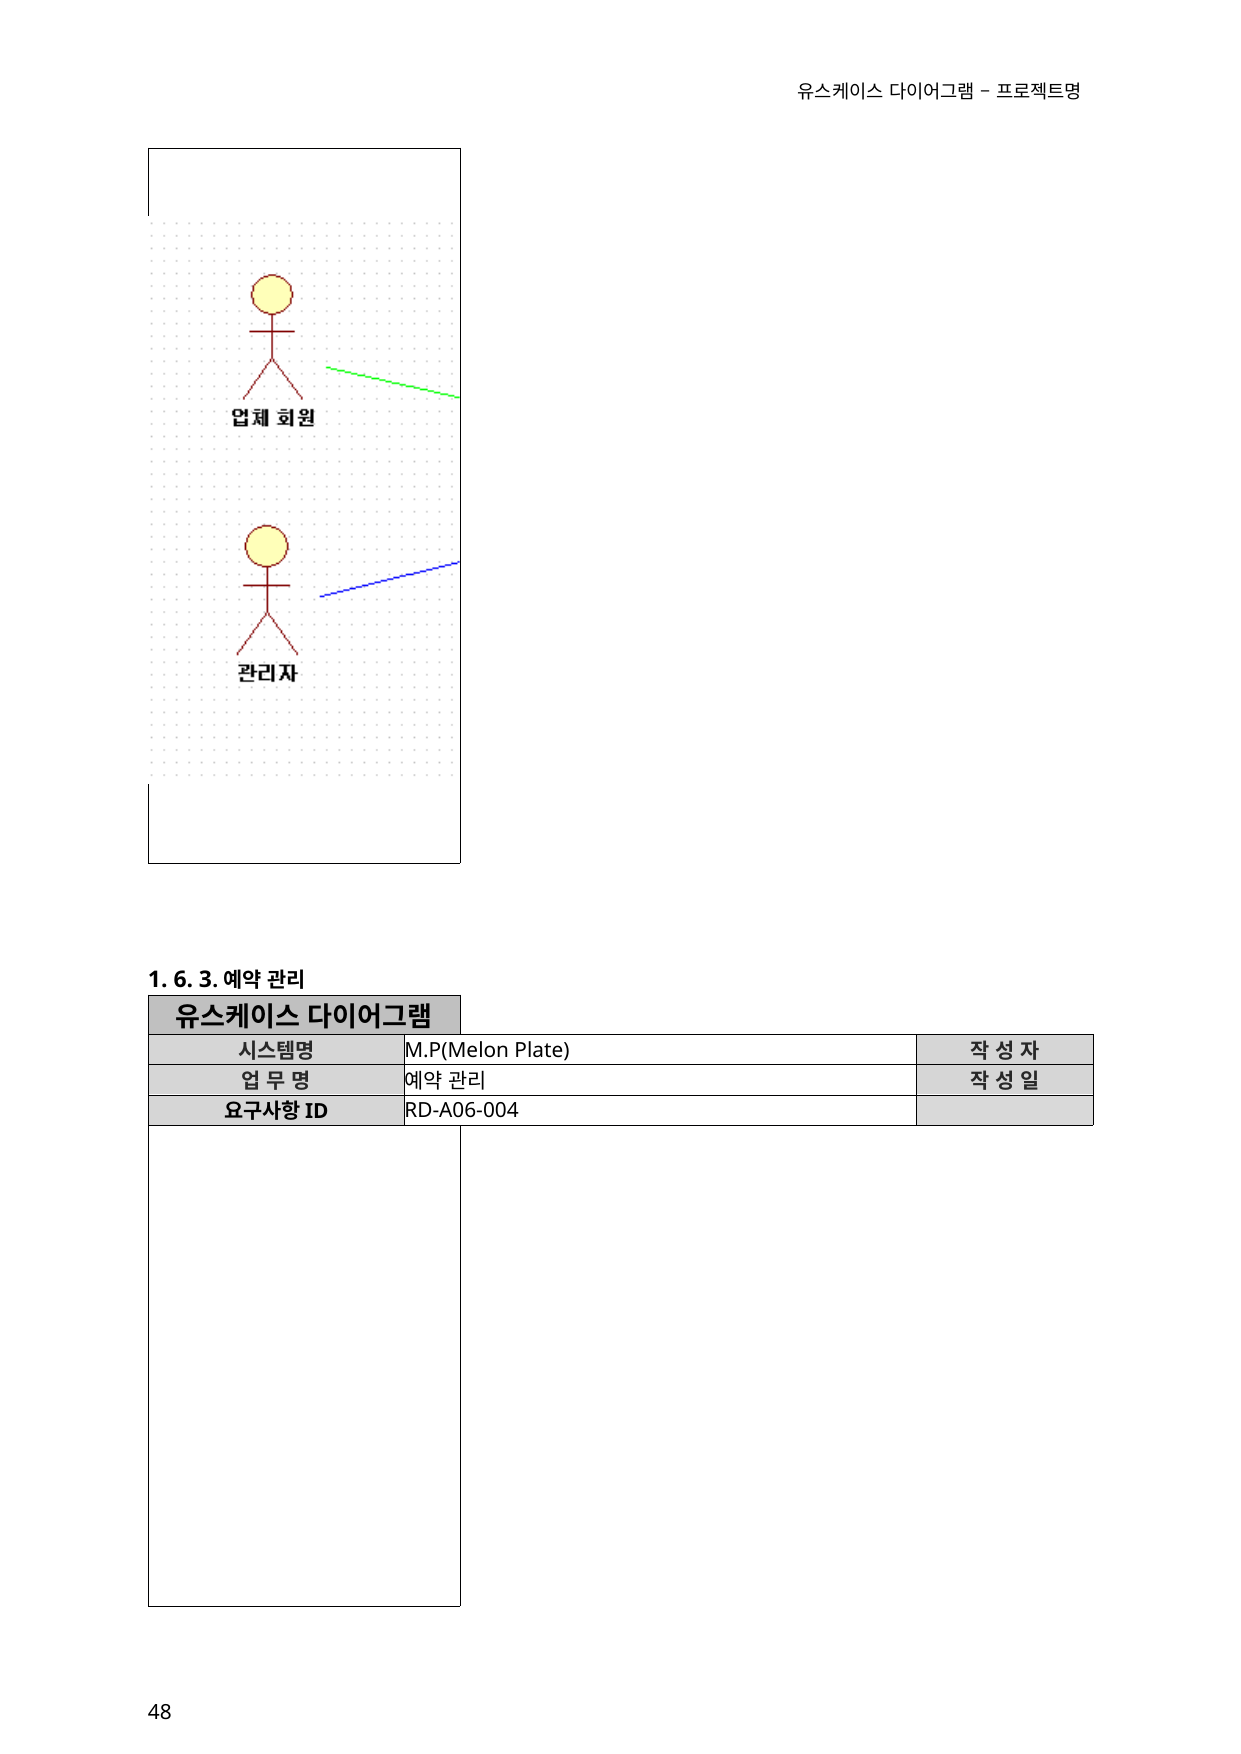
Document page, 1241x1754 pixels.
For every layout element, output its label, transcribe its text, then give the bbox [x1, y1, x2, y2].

picture [148, 216, 460, 784]
table_cell M.P(Melon Plate) [405, 1035, 916, 1064]
table_cell 예약 관리 [405, 1065, 916, 1094]
table_cell 작 성 일 [917, 1065, 1093, 1094]
title 1. 6. 3. 예약 관리 [148, 957, 1092, 994]
table_cell RD-A06-004 [405, 1096, 916, 1125]
table_cell [149, 149, 460, 216]
table_cell 요구사항ID [149, 1096, 404, 1125]
table_cell [461, 1126, 1093, 1606]
table_cell 시스템명 [149, 1035, 404, 1064]
table_header [461, 995, 1093, 1034]
table_cell [149, 1126, 460, 1606]
table_cell [461, 148, 1093, 862]
table_cell [149, 784, 460, 862]
table_cell [917, 1096, 1093, 1125]
table_cell 업 무 명 [149, 1065, 404, 1094]
table_header 유스케이스 다이어그램 [149, 996, 460, 1034]
table_cell 작 성 자 [917, 1035, 1093, 1064]
